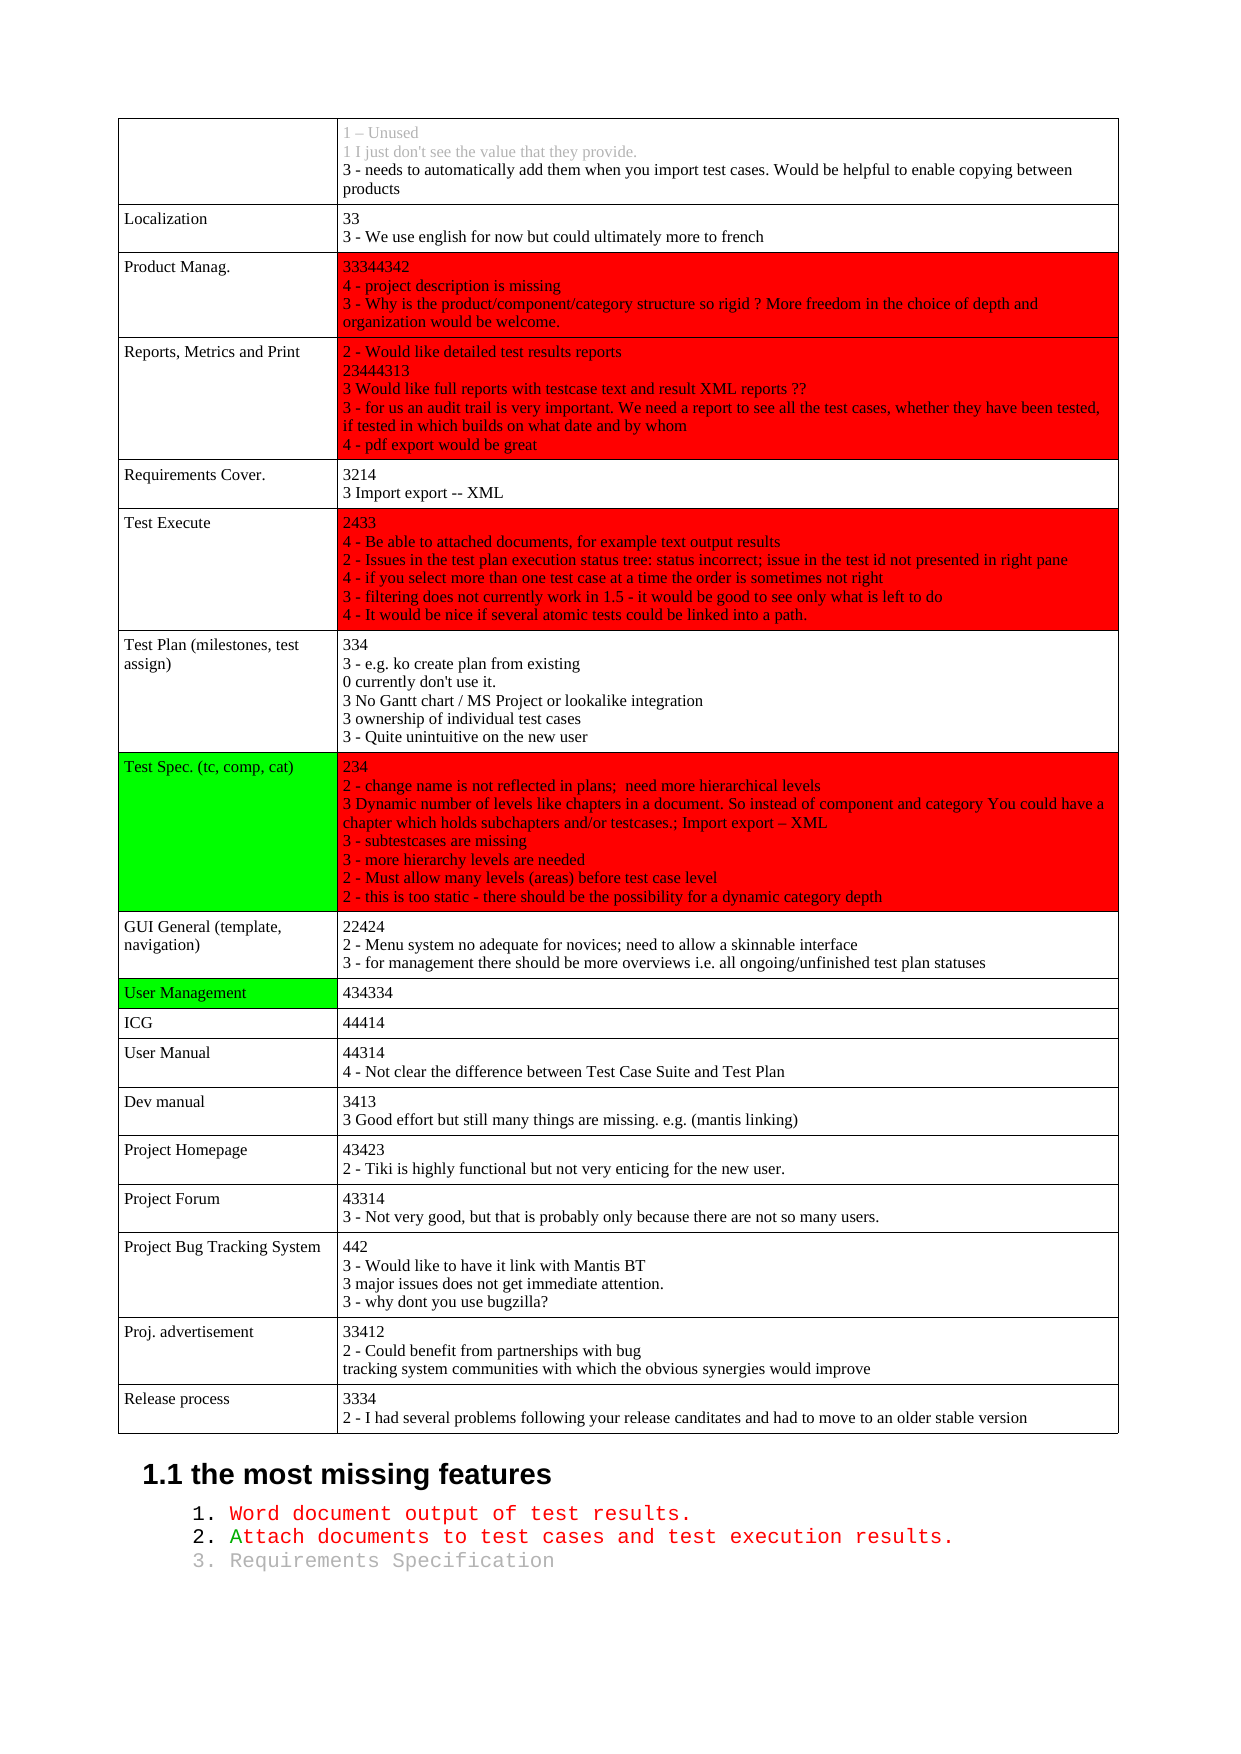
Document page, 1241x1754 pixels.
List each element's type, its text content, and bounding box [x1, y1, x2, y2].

table_cell 44314 4 - Not clear the difference between Test Case Suite and Test Plan [338, 1039, 1118, 1087]
subtitle the most missing features [134, 1458, 1122, 1490]
table_cell 3413 3 Good effort but still many things are missing. e.g. (mantis linking) [338, 1088, 1118, 1135]
table_cell Test Execute [119, 509, 337, 630]
table_cell User Management [119, 979, 337, 1008]
table_cell 44414 [338, 1009, 1118, 1038]
table_cell Requirements Cover. [119, 460, 337, 508]
table_cell 22424 2 - Menu system no adequate for novices; need to allow a skinnable interface 3 - for management there should be more overviews i.e. all ongoing/unfinished test plan statuses [338, 912, 1118, 978]
table_cell Release process [119, 1385, 337, 1432]
text 3. Requirements Specification [192, 1550, 1122, 1574]
table_cell Reports, Metrics and Print [119, 338, 337, 459]
table_cell Project Forum [119, 1185, 337, 1232]
table_cell 2 - Would like detailed test results reports 23444313 3 Would like full reports with testcase text and result XML reports ?? 3 - for us an audit trail is very important. We need a report to see all the test cases, whether they have been tested, if tested in which builds on what date and by whom 4 - pdf export would be great [338, 338, 1118, 459]
table_cell Project Bug Tracking System [119, 1233, 337, 1317]
table_cell Proj. advertisement [119, 1318, 337, 1384]
table_cell 3334 2 - I had several problems following your release canditates and had to move to an older stable version [338, 1385, 1118, 1432]
table_cell 2433 4 - Be able to attached documents, for example text output results 2 - Issues in the test plan execution status tree: status incorrect; issue in the test id not presented in right pane 4 - if you select more than one test case at a time the order is sometimes not right 3 - filtering does not currently work in 1.5 - it would be good to see only what is left to do 4 - It would be nice if several atomic tests could be linked into a path. [338, 509, 1118, 630]
table_cell 434334 [338, 979, 1118, 1008]
table_cell 442 3 - Would like to have it link with Mantis BT 3 major issues does not get immediate attention. 3 - why dont you use bugzilla? [338, 1233, 1118, 1317]
text 1. Word document output of test results. [192, 1503, 1122, 1526]
table_cell 234 2 - change name is not reflected in plans; need more hierarchical levels 3 Dynamic number of levels like chapters in a document. So instead of component and category You could have a chapter which holds subchapters and/or testcases.; Import export – XML 3 - subtestcases are missing 3 - more hierarchy levels are needed 2 - Must allow many levels (areas) before test case level 2 - this is too static - there should be the possibility for a dynamic category depth [338, 753, 1118, 911]
table_cell 1 – Unused 1 I just don't see the value that they provide. 3 - needs to automatically add them when you import test cases. Would be helpful to enable copying between products [338, 119, 1118, 203]
table_cell 33412 2 - Could benefit from partnerships with bug tracking system communities with which the obvious synergies would improve [338, 1318, 1118, 1384]
table_cell Test Spec. (tc, comp, cat) [119, 753, 337, 911]
table_cell Project Homepage [119, 1136, 337, 1183]
table_cell Dev manual [119, 1088, 337, 1135]
table_cell 3214 3 Import export -- XML [338, 460, 1118, 508]
table_cell 43423 2 - Tiki is highly functional but not very enticing for the new user. [338, 1136, 1118, 1183]
table_cell [119, 119, 337, 203]
table_cell User Manual [119, 1039, 337, 1087]
table_cell 33344342 4 - project description is missing 3 - Why is the product/component/category structure so rigid ? More freedom in the choice of depth and organization would be welcome. [338, 253, 1118, 337]
table_cell GUI General (template, navigation) [119, 912, 337, 978]
table_cell ICG [119, 1009, 337, 1038]
table_cell Product Manag. [119, 253, 337, 337]
text 2. Attach documents to test cases and test execution results. [192, 1526, 1122, 1550]
table_cell 43314 3 - Not very good, but that is probably only because there are not so many users. [338, 1185, 1118, 1232]
table_cell 33 3 - We use english for now but could ultimately more to french [338, 205, 1118, 252]
table_cell 334 3 - e.g. ko create plan from existing 0 currently don't use it. 3 No Gantt chart / MS Project or lookalike integration 3 ownership of individual test cases 3 - Quite unintuitive on the new user [338, 631, 1118, 752]
table_cell Test Plan (milestones, test assign) [119, 631, 337, 752]
table_cell Localization [119, 205, 337, 252]
